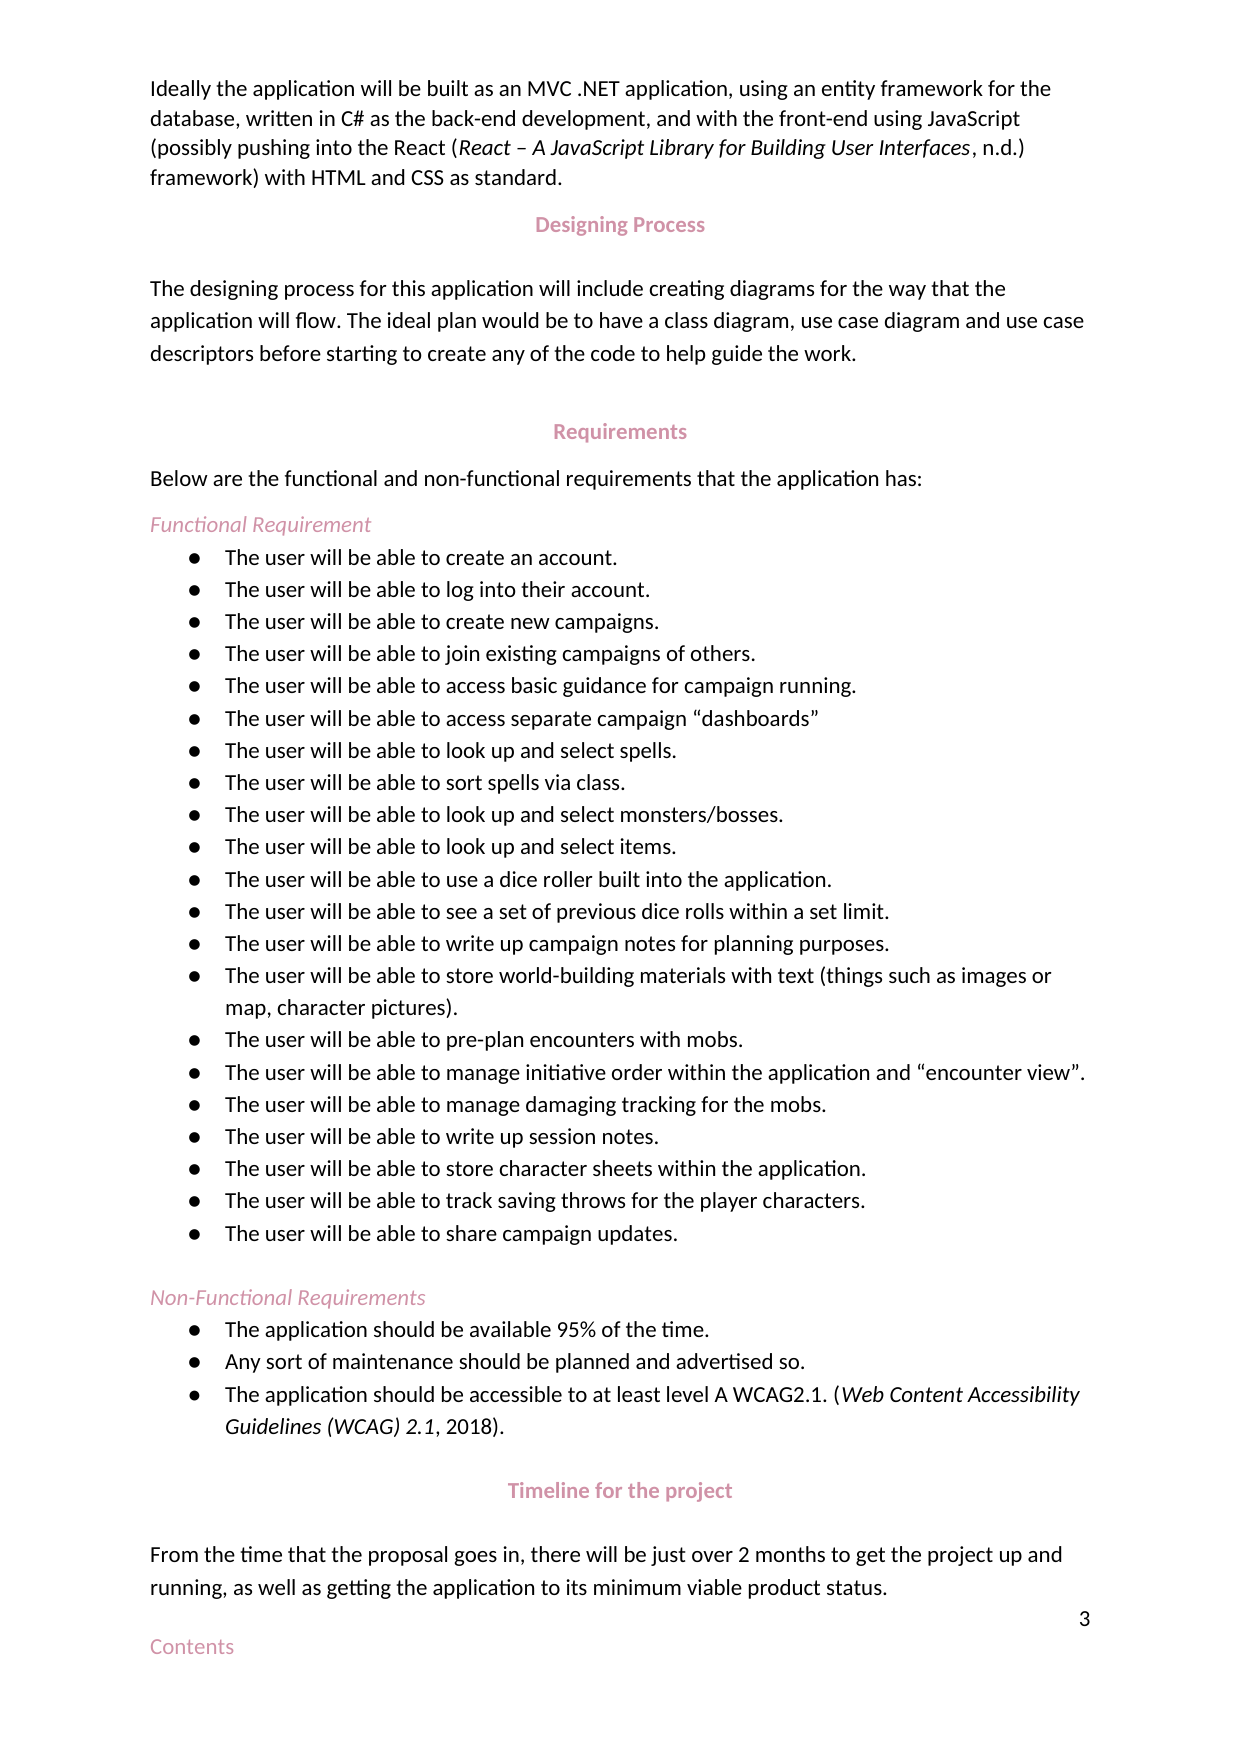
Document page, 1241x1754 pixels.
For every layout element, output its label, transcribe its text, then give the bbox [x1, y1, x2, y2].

list The user will be able to create new campaigns. [187, 607, 1090, 635]
list The application should be available 95% of the time. [187, 1315, 1090, 1343]
list The user will be able to manage initiative order within the application and “encounter view”. [187, 1058, 1090, 1086]
list The user will be able to store world-building materials with text (things such as images or map, character pictures). [187, 961, 1090, 1021]
list The user will be able to manage damaging tracking for the mobs. [187, 1090, 1090, 1118]
text Functional Requirement [150, 511, 1090, 539]
text Timeline for the project [150, 1476, 1090, 1504]
list The user will be able to write up session notes. [187, 1122, 1090, 1150]
list The user will be able to use a dice roller built into the application. [187, 865, 1090, 893]
text Requirements [150, 417, 1090, 446]
list The user will be able to look up and select monsters/bosses. [187, 800, 1090, 828]
list The user will be able to share campaign updates. [187, 1219, 1090, 1247]
list The user will be able to look up and select items. [187, 832, 1090, 861]
list The user will be able to look up and select spells. [187, 736, 1090, 764]
list The user will be able to write up campaign notes for planning purposes. [187, 929, 1090, 957]
list The user will be able to store character sheets within the application. [187, 1154, 1090, 1182]
list The user will be able to access basic guidance for campaign running. [187, 672, 1090, 699]
list The application should be accessible to at least level A WCAG2.1. (Web Content Accessibility Guidelines (WCAG) 2.1, 2018). [187, 1380, 1090, 1440]
list Any sort of maintenance should be planned and advertised so. [187, 1347, 1090, 1376]
list The user will be able to create an account. [187, 543, 1090, 571]
list The user will be able to see a set of previous dice rolls within a set limit. [187, 897, 1090, 925]
list The user will be able to track saving throws for the player characters. [187, 1187, 1090, 1214]
list The user will be able to access separate campaign “dashboards” [187, 704, 1090, 732]
list The user will be able to pre-plan encounters with mobs. [187, 1026, 1090, 1054]
list The user will be able to join existing campaigns of others. [187, 639, 1090, 667]
list The user will be able to log into their account. [187, 575, 1090, 603]
list The user will be able to sort spells via class. [187, 768, 1090, 796]
text The designing process for this application will include creating diagrams for the way that the application will flow. The ideal plan would be to have a class diagram, use case diagram and use case descriptors before starting to create any of the code to help guide the work. [150, 274, 1090, 367]
text Ideally the application will be built as an MVC .NET application, using an entity framework for the database, written in C# as the back-end development, and with the front-end using JavaScript (possibly pushing into the React (React – A JavaScript Library for Building User Interfaces, n.d.) framework) with HTML and CSS as standard. [150, 74, 1090, 191]
text From the time that the proposal goes in, there will be just over 2 months to get the project up and running, as well as getting the application to its minimum viable product status. [150, 1541, 1090, 1601]
text Below are the functional and non-functional requirements that the application has: [150, 464, 1090, 492]
text Non-Functional Requirements [150, 1283, 1090, 1311]
text Designing Process [150, 210, 1090, 238]
